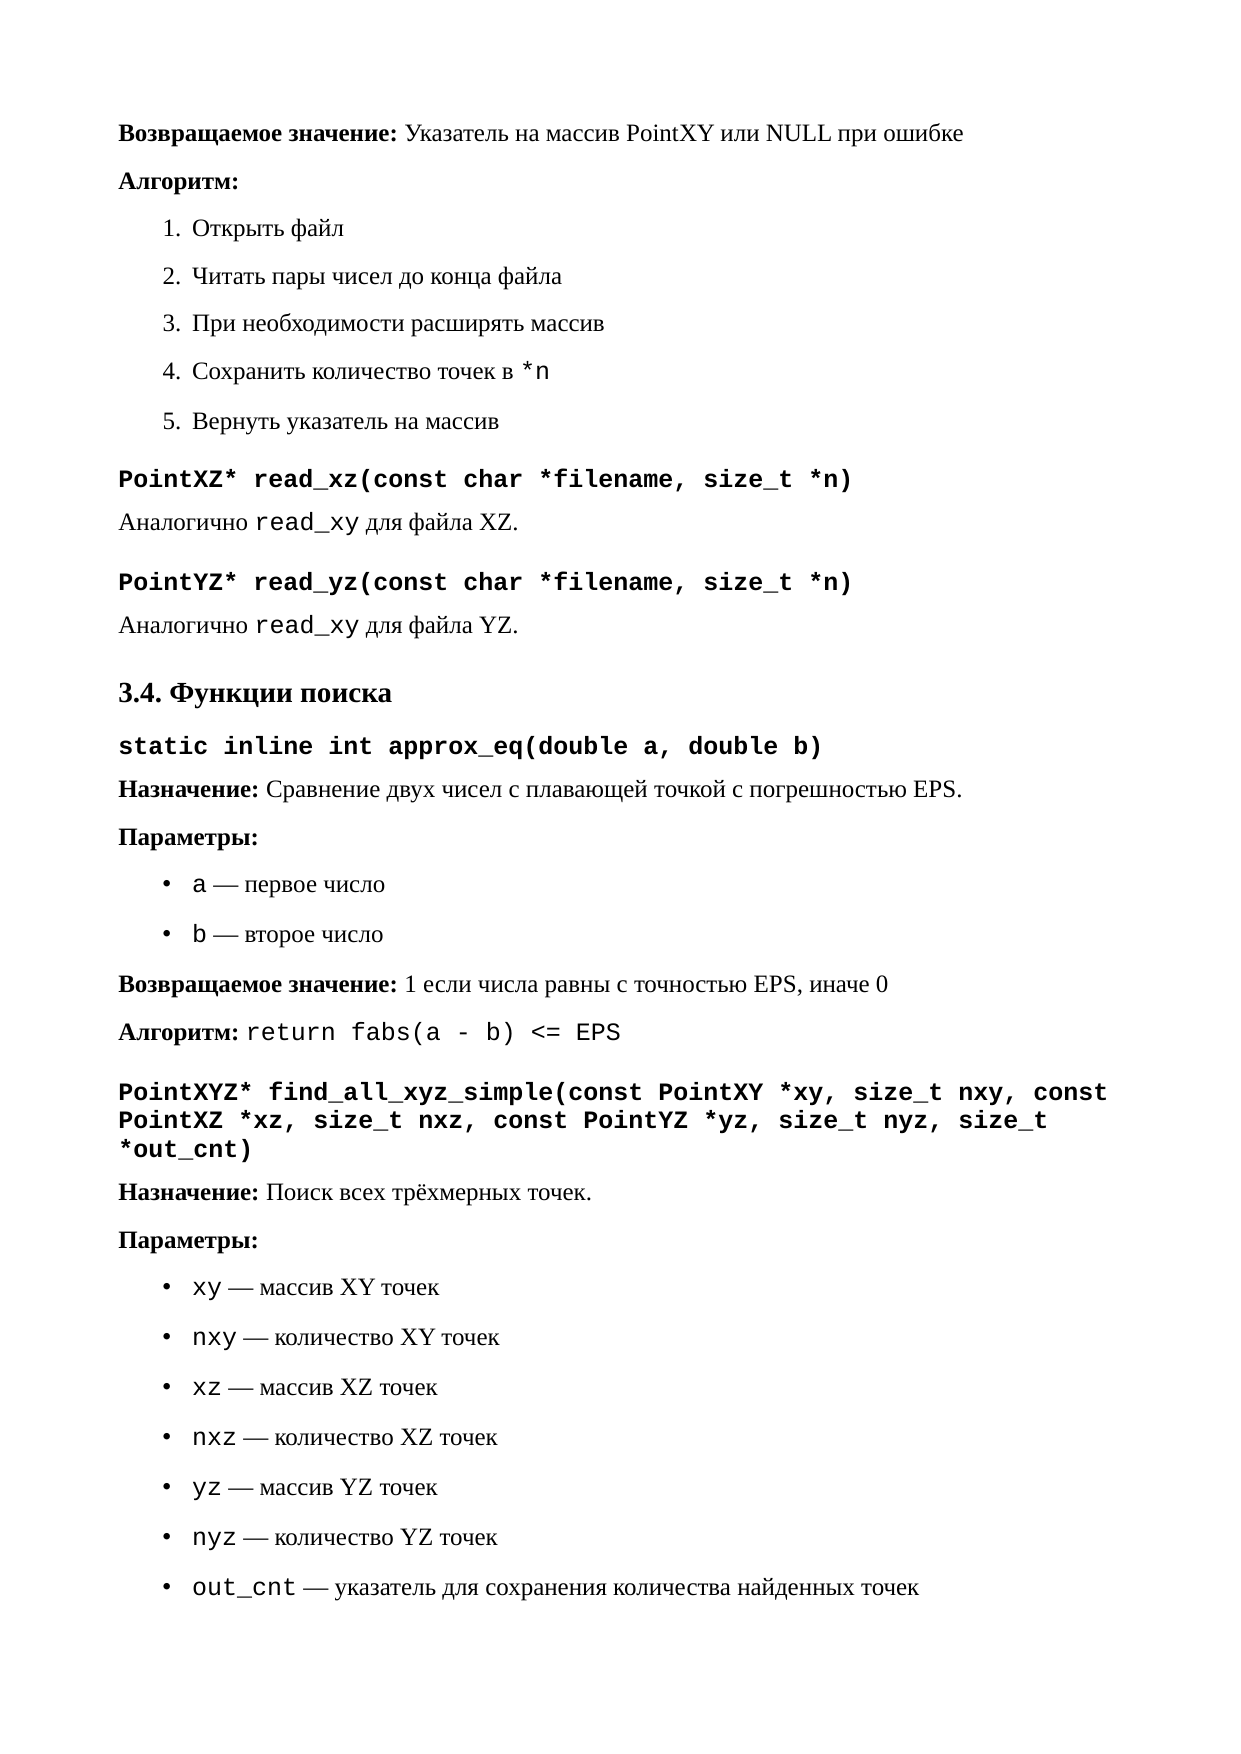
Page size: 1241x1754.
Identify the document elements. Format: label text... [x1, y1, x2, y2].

list yz — массив YZ точек [162, 1472, 1122, 1503]
list nxy — количество XY точек [162, 1322, 1122, 1353]
list Вернуть указатель на массив [162, 406, 1122, 435]
list Открыть файл [162, 213, 1122, 242]
text Аналогично read_xy для файла XZ. [118, 507, 1122, 538]
text Назначение: Поиск всех трёхмерных точек. [118, 1177, 1122, 1206]
list nxz — количество XZ точек [162, 1422, 1122, 1453]
subtitle static inline int approx_eq(double a, double b) [118, 733, 1122, 762]
text Алгоритм: return fabs(a - b) <= EPS [118, 1017, 1122, 1048]
subtitle PointYZ* read_yz(const char *filename, size_t *n) [118, 569, 1122, 598]
subtitle PointXYZ* find_all_xyz_simple(const PointXY *xy, size_t nxy, const PointXZ *xz, size_t nxz, const PointYZ *yz, size_t nyz, size_t *out_cnt) [118, 1080, 1122, 1165]
text Возвращаемое значение: 1 если числа равны с точностью EPS, иначе 0 [118, 969, 1122, 998]
list При необходимости расширять массив [162, 308, 1122, 337]
text Возвращаемое значение: Указатель на массив PointXY или NULL при ошибке [118, 118, 1122, 147]
text Аналогично read_xy для файла YZ. [118, 610, 1122, 641]
list out_cnt — указатель для сохранения количества найденных точек [162, 1572, 1122, 1603]
subtitle 3.4. Функции поиска [118, 675, 1122, 708]
list xz — массив XZ точек [162, 1372, 1122, 1403]
list Сохранить количество точек в *n [162, 356, 1122, 387]
text Параметры: [118, 1225, 1122, 1253]
list nyz — количество YZ точек [162, 1522, 1122, 1553]
text Параметры: [118, 822, 1122, 851]
list Читать пары чисел до конца файла [162, 261, 1122, 290]
list b — второе число [162, 919, 1122, 950]
list a — первое число [162, 869, 1122, 900]
subtitle PointXZ* read_xz(const char *filename, size_t *n) [118, 466, 1122, 494]
text Алгоритм: [118, 166, 1122, 194]
list xy — массив XY точек [162, 1272, 1122, 1303]
text Назначение: Сравнение двух чисел с плавающей точкой с погрешностью EPS. [118, 774, 1122, 803]
